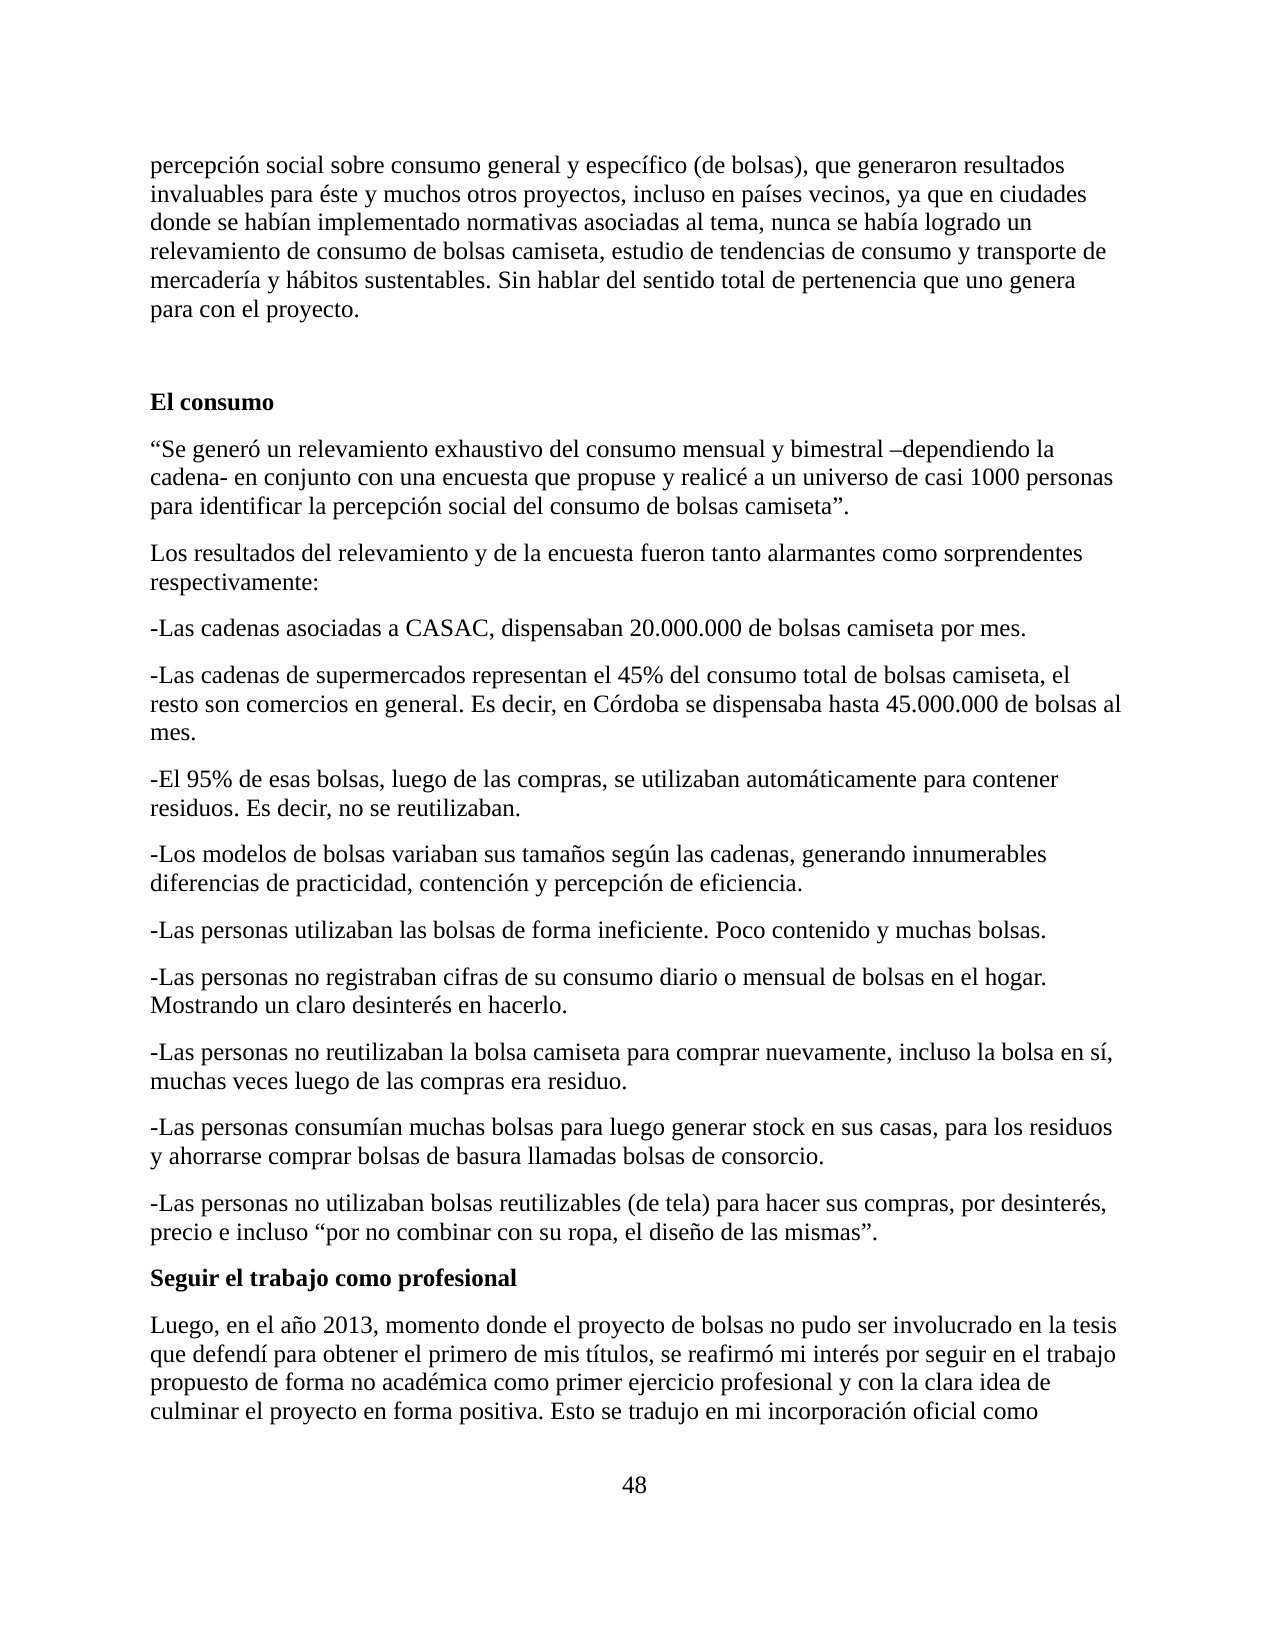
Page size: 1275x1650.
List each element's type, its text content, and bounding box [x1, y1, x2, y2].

text -Las personas consumían muchas bolsas para luego generar stock en sus casas, para los residuos y ahorrarse comprar bolsas de basura llamadas bolsas de consorcio. [150, 1112, 1125, 1170]
text -Las personas no registraban cifras de su consumo diario o mensual de bolsas en el hogar. Mostrando un claro desinterés en hacerlo. [150, 962, 1125, 1019]
text -Las personas no reutilizaban la bolsa camiseta para comprar nuevamente, incluso la bolsa en sí, muchas veces luego de las compras era residuo. [150, 1037, 1125, 1094]
text -El 95% de esas bolsas, luego de las compras, se utilizaban automáticamente para contener residuos. Es decir, no se reutilizaban. [150, 764, 1125, 822]
text “Se generó un relevamiento exhaustivo del consumo mensual y bimestral –dependiendo la cadena- en conjunto con una encuesta que propuse y realicé a un universo de casi 1000 personas para identificar la percepción social del consumo de bolsas camiseta”. [150, 434, 1125, 520]
text Los resultados del relevamiento y de la encuesta fueron tanto alarmantes como sorprendentes respectivamente: [150, 538, 1125, 595]
text Luego, en el año 2013, momento donde el proyecto de bolsas no pudo ser involucrado en la tesis que defendí para obtener el primero de mis títulos, se reafirmó mi interés por seguir en el trabajo propuesto de forma no académica como primer ejercicio profesional y con la clara idea de culminar el proyecto en forma positiva. Esto se tradujo en mi incorporación oficial como [150, 1310, 1125, 1425]
text -Los modelos de bolsas variaban sus tamaños según las cadenas, generando innumerables diferencias de practicidad, contención y percepción de eficiencia. [150, 839, 1125, 897]
text -Las personas utilizaban las bolsas de forma ineficiente. Poco contenido y muchas bolsas. [150, 915, 1125, 944]
text -Las cadenas de supermercados representan el 45% del consumo total de bolsas camiseta, el resto son comercios en general. Es decir, en Córdoba se dispensaba hasta 45.000.000 de bolsas al mes. [150, 660, 1125, 746]
text percepción social sobre consumo general y específico (de bolsas), que generaron resultados invaluables para éste y muchos otros proyectos, incluso en países vecinos, ya que en ciudades donde se habían implementado normativas asociadas al tema, nunca se había logrado un relevamiento de consumo de bolsas camiseta, estudio de tendencias de consumo y transporte de mercadería y hábitos sustentables. Sin hablar del sentido total de pertenencia que uno genera para con el proyecto. [150, 150, 1125, 322]
text El consumo [150, 387, 1125, 416]
text -Las cadenas asociadas a CASAC, dispensaban 20.000.000 de bolsas camiseta por mes. [150, 613, 1125, 642]
text -Las personas no utilizaban bolsas reutilizables (de tela) para hacer sus compras, por desinterés, precio e incluso “por no combinar con su ropa, el diseño de las mismas”. [150, 1188, 1125, 1245]
text Seguir el trabajo como profesional [150, 1263, 1125, 1292]
